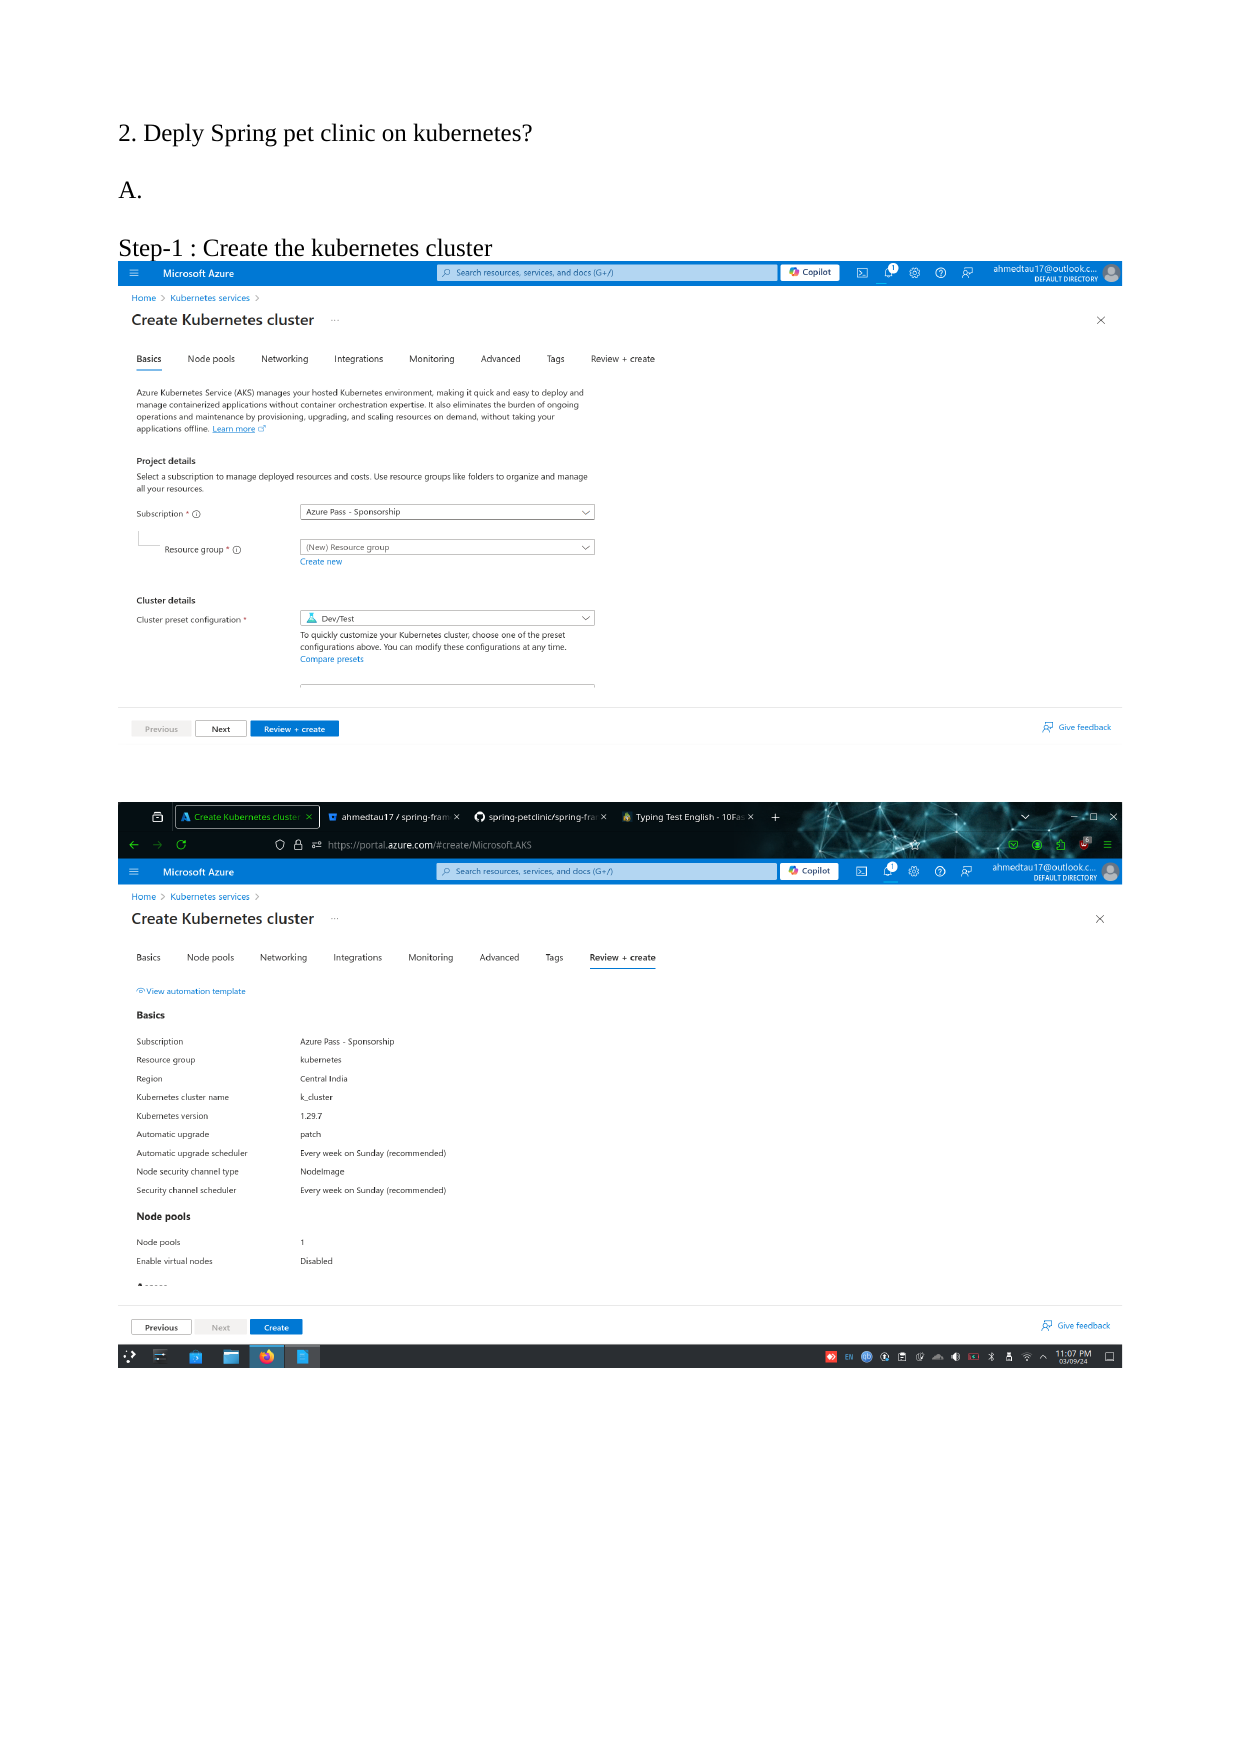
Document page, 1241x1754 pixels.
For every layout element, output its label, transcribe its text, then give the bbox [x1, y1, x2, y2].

text A. [118, 176, 1122, 204]
text Step-1 : Create the kubernetes cluster [118, 233, 1122, 261]
text 2. Deply Spring pet clinic on kubernetes? [118, 118, 1122, 147]
picture [118, 261, 1123, 745]
picture [118, 802, 1123, 1368]
